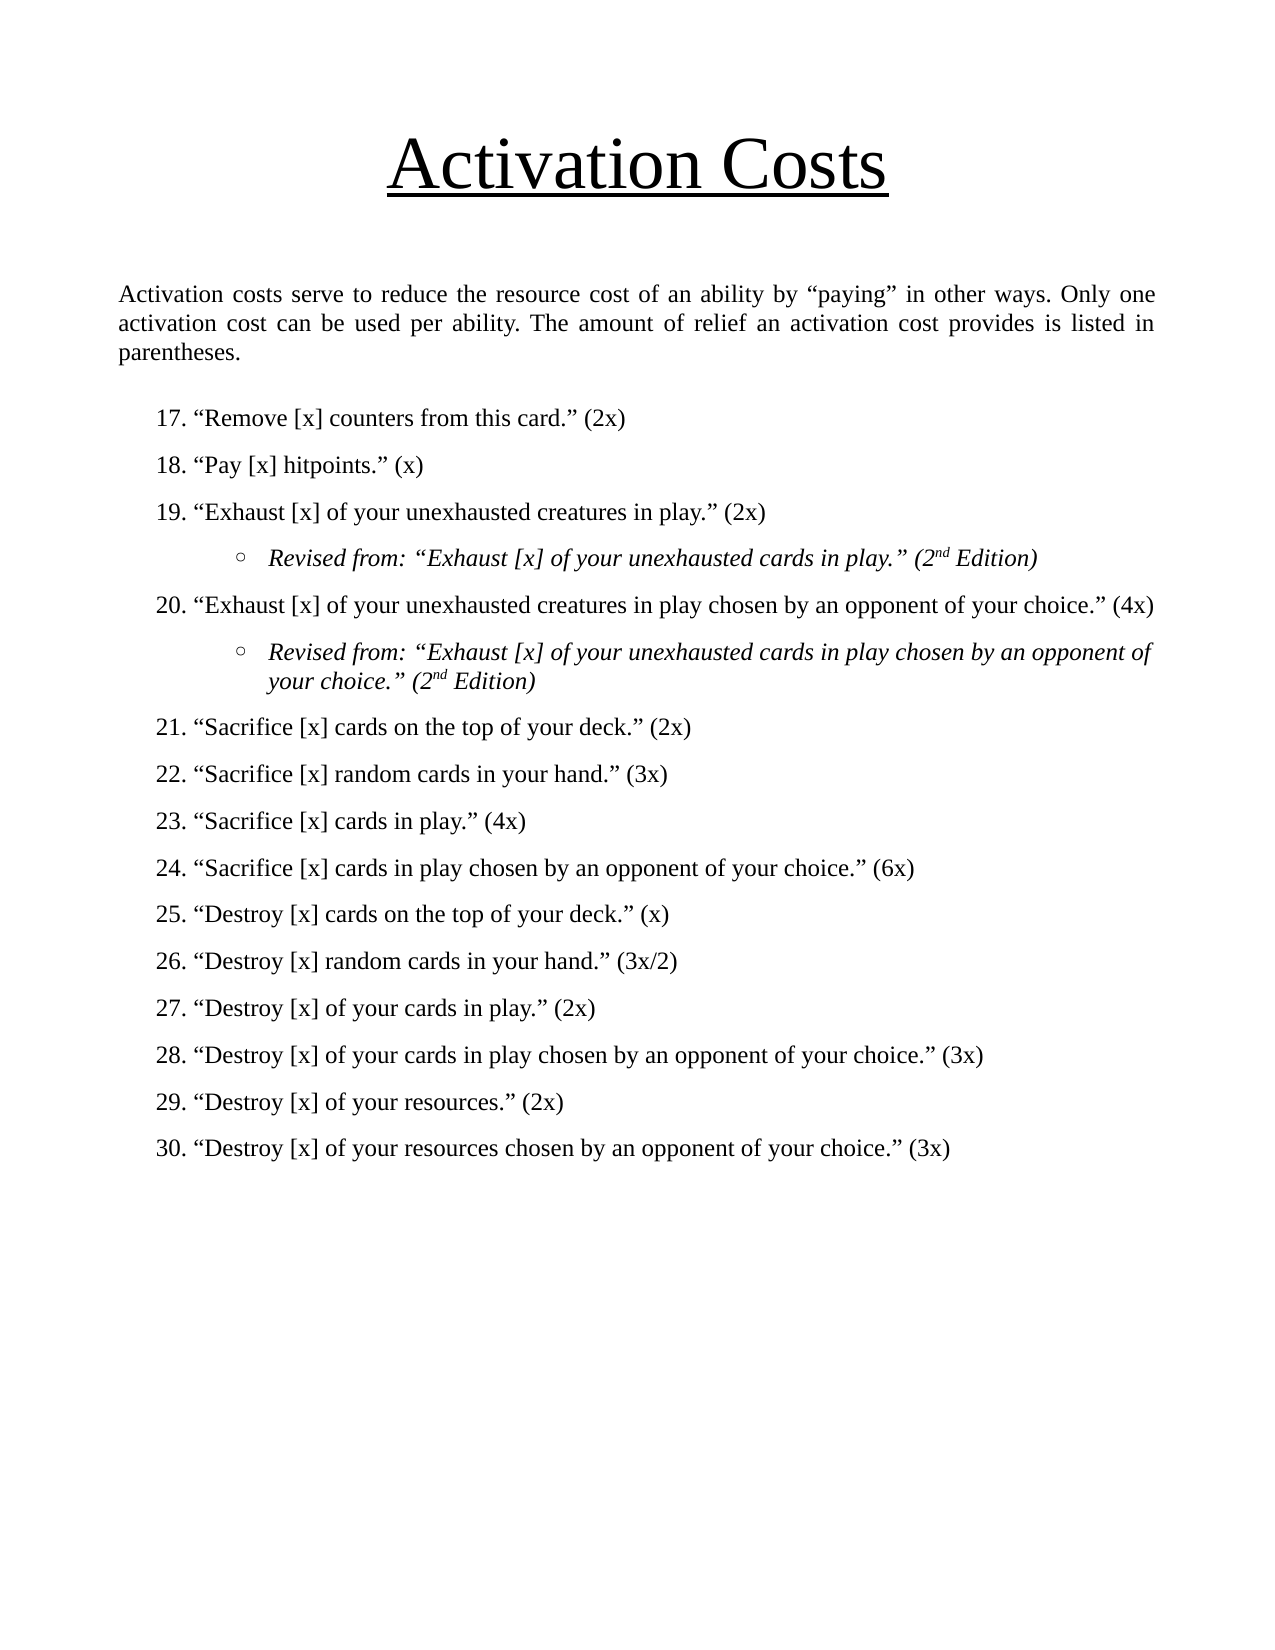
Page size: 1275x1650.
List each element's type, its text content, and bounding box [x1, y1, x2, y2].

list “Destroy [x] of your cards in play.” (2x) [156, 993, 1157, 1022]
list “Sacrifice [x] cards in play.” (4x) [156, 806, 1157, 835]
list “Exhaust [x] of your unexhausted creatures in play.” (2x) [156, 497, 1157, 525]
list “Destroy [x] cards on the top of your deck.” (x) [156, 899, 1157, 928]
list Revised from: “Exhaust [x] of your unexhausted cards in play chosen by an opponent of your choice.” (2nd Edition) [231, 637, 1157, 694]
text Activation costs serve to reduce the resource cost of an ability by “paying” in other ways. Only one activation cost can be used per ability. The amount of relief an activation cost provides is listed in parentheses. [118, 279, 1157, 366]
list “Destroy [x] random cards in your hand.” (3x/2) [156, 946, 1157, 975]
list “Sacrifice [x] cards in play chosen by an opponent of your choice.” (6x) [156, 853, 1157, 882]
list “Remove [x] counters from this card.” (2x) [156, 403, 1157, 432]
list “Destroy [x] of your cards in play chosen by an opponent of your choice.” (3x) [156, 1040, 1157, 1069]
list “Exhaust [x] of your unexhausted creatures in play chosen by an opponent of your choice.” (4x) [156, 590, 1157, 619]
list “Destroy [x] of your resources chosen by an opponent of your choice.” (3x) [156, 1133, 1157, 1162]
list Revised from: “Exhaust [x] of your unexhausted cards in play.” (2nd Edition) [231, 543, 1157, 572]
list “Pay [x] hitpoints.” (x) [156, 450, 1157, 479]
list “Destroy [x] of your resources.” (2x) [156, 1087, 1157, 1115]
text Activation Costs [118, 118, 1157, 204]
list “Sacrifice [x] random cards in your hand.” (3x) [156, 759, 1157, 788]
list “Sacrifice [x] cards on the top of your deck.” (2x) [156, 712, 1157, 741]
